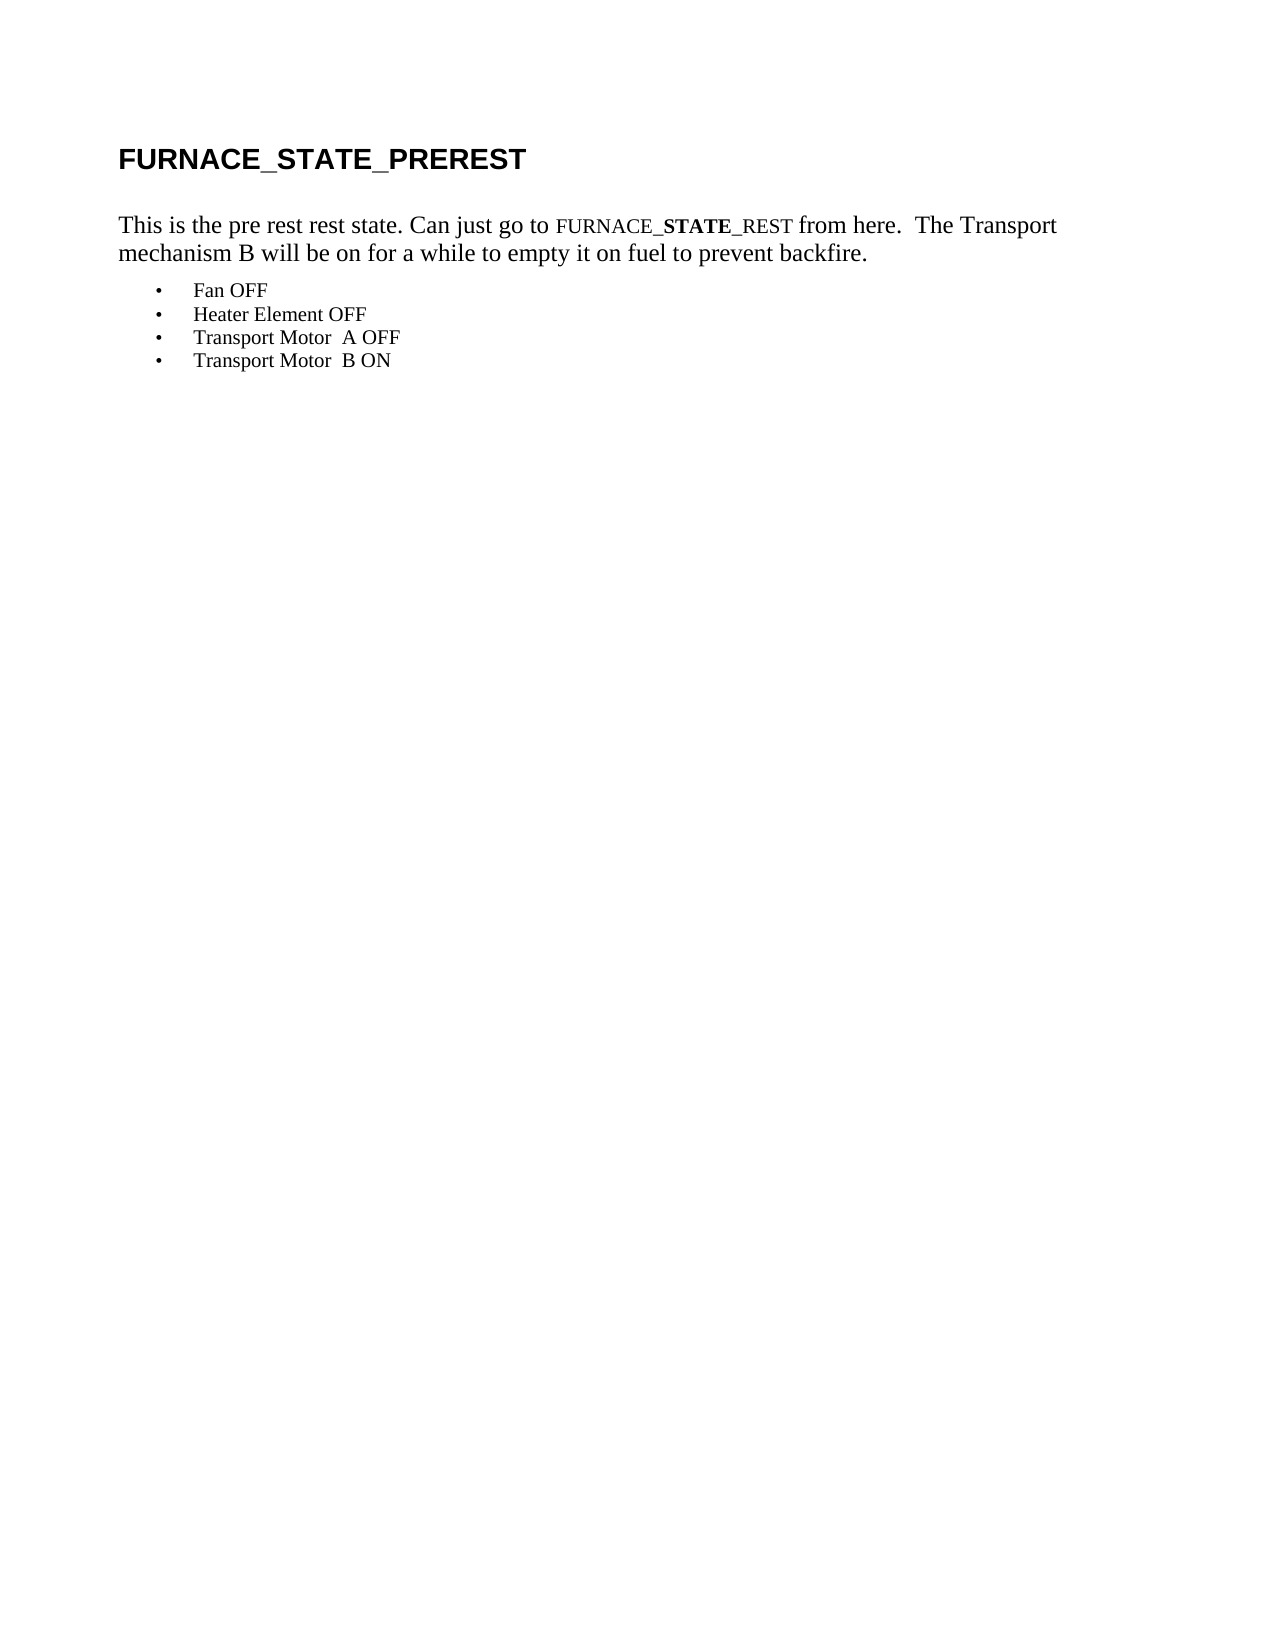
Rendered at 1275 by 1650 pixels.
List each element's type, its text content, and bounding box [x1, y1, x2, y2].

text This is the pre rest rest state. Can just go to FURNACE_STATE_REST from here. The Transport mechanism B will be on for a while to empty it on fuel to prevent backfire. [118, 211, 1157, 267]
list Heater Element OFF [156, 302, 1157, 326]
list Transport Motor A OFF [156, 326, 1157, 349]
list Transport Motor B ON [156, 349, 1157, 372]
list Fan OFF [156, 279, 1157, 302]
subtitle FURNACE_STATE_PREREST [118, 143, 1157, 176]
